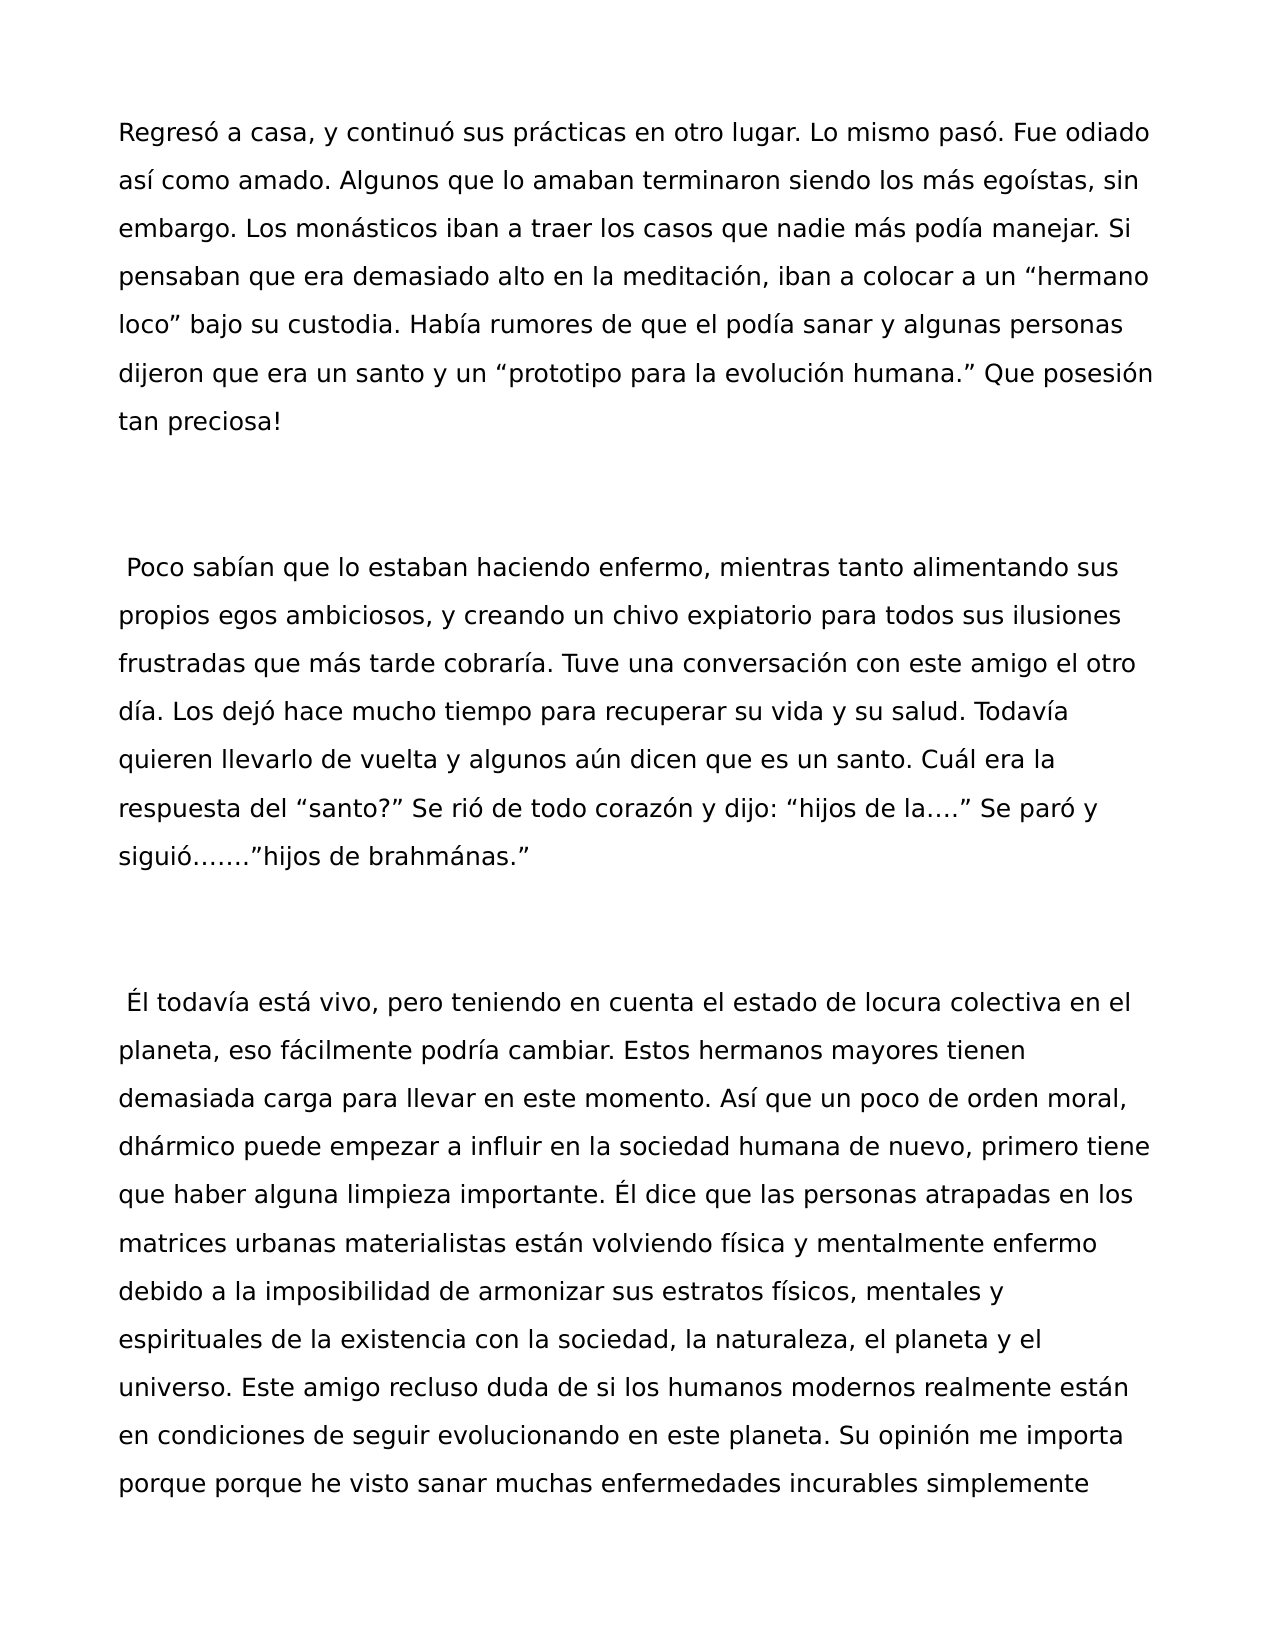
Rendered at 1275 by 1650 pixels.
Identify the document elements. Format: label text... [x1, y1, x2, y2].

text Él todavía está vivo, pero teniendo en cuenta el estado de locura colectiva en el planeta, eso fácilmente podría cambiar. Estos hermanos mayores tienen demasiada carga para llevar en este momento. Así que un poco de orden moral, dhármico puede empezar a influir en la sociedad humana de nuevo, primero tiene que haber alguna limpieza importante. Él dice que las personas atrapadas en los matrices urbanas materialistas están volviendo física y mentalmente enfermo debido a la imposibilidad de armonizar sus estratos físicos, mentales y espirituales de la existencia con la sociedad, la naturaleza, el planeta y el universo. Este amigo recluso duda de si los humanos modernos realmente están en condiciones de seguir evolucionando en este planeta. Su opinión me importa porque porque he visto sanar muchas enfermedades incurables simplemente [118, 988, 1157, 1498]
text Poco sabían que lo estaban haciendo enfermo, mientras tanto alimentando sus propios egos ambiciosos, y creando un chivo expiatorio para todos sus ilusiones frustradas que más tarde cobraría. Tuve una conversación con este amigo el otro día. Los dejó hace mucho tiempo para recuperar su vida y su salud. Todavía quieren llevarlo de vuelta y algunos aún dicen que es un santo. Cuál era la respuesta del “santo?” Se rió de todo corazón y dijo: “hijos de la….” Se paró y siguió…….”hijos de brahmánas.” [118, 553, 1157, 871]
text Regresó a casa, y continuó sus prácticas en otro lugar. Lo mismo pasó. Fue odiado así como amado. Algunos que lo amaban terminaron siendo los más egoístas, sin embargo. Los monásticos iban a traer los casos que nadie más podía manejar. Si pensaban que era demasiado alto en la meditación, iban a colocar a un “hermano loco” bajo su custodia. Había rumores de que el podía sanar y algunas personas dijeron que era un santo y un “prototipo para la evolución humana.” Que posesión tan preciosa! [118, 118, 1157, 436]
